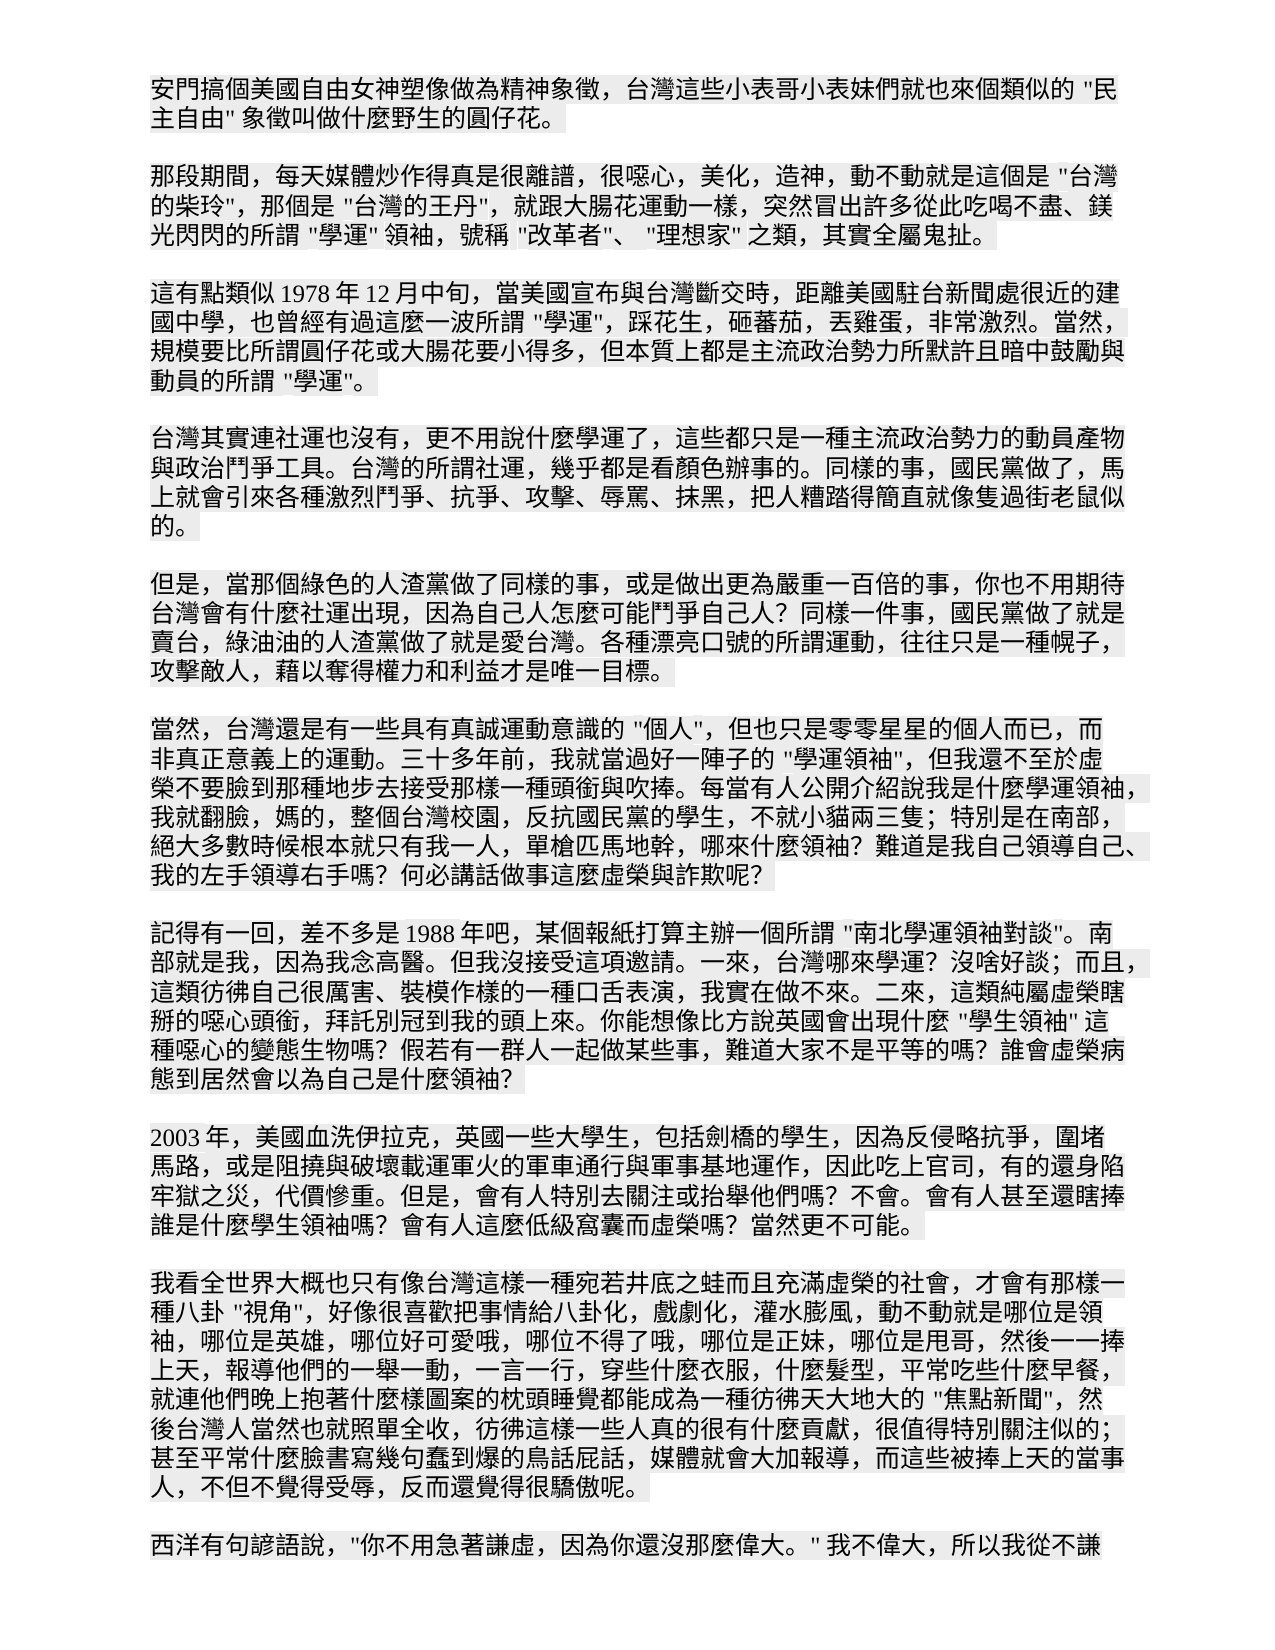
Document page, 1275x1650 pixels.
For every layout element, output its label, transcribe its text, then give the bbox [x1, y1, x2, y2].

text 志澄， 謝謝提供資訊。我並不知道 NED另外還給王丹錢，只知道 NED 頒發了一個羊頭造型的狗肉人權獎章给王丹。 莫言獲得諾貝爾文學獎時，王丹痛罵莫言，說他若在諾貝爾獎頒獎典禮上沒有發聲要求釋放劉曉波的話，將來就會被釘死在歷史的什麼恥辱柱上。我看他講這種鳥話，於是就寫了篇文章好像是在 "立報"，批評王丹接受綠營資助及領取 NED 狗肉人權獎的事，我以為不過就只是個羊頭獎牌，扁嫂也得過，達賴好像也得過，只要反中有功的都可以得人權獎。我不知道原來還有另外的金錢資助甚至還主動申請資助之事。 我知道法輪功就是 CIA 的一個典型代表作，至於個人方面，不曾細究。如果這些報導屬實，那真的很糟糕，會讓我對王丹僅剩的一點尊敬也消失。不過，我能理解，當一個人認為某一方代表著 "善" 時，他也許不會覺得跟 "善" 的一方密切合作有什麼不對。 六四天安門事件應該是1989年，那時我已經在醫院工作，當實習醫師。台灣主流媒體炒作得很厲害，那時王丹有點黑乾瘦，同時還戴著一個厚厚的黑框大眼鏡，表情呆滯，傻不隆冬，造型跟我有點像，於是很多朋友就故意笑說，"陳真怎麼跑去天安門了?" 相對地，吾爾開希可帥多了，白白嫩嫩的，而且很會講話，還說什麼要把中共這顆太陽給射下來，我還以為是后翌投胎轉世了呢。 當時台灣的主流媒體發高燒到將近一百度沸騰，比起大腸花炒作的熱度有過之無不及，把王丹和吾爾開希等人捧成宇宙間絕無僅有的男神。記得當時周圍的護士或護理系學生，她們平常是完全不理會政治的，倒是很關心電影明星、歌星之類，但是，當時只要一講到或一看到電視上有吾爾開希出現，她們就會尖叫，興奮到快要昏倒，非常愛慕。透過媒體的炒作，這些所謂民運人士簡直集世上所有男人的優點於一身，一言一行一顰一笑都會迷~死~人~。 另外還有一個柴玲女神，也是被台灣主流媒體捧成天縱英明、膽識機智過人、智仁勇三全的完美女英豪！！ 一年後，1990年，李登輝掌權逐漸穩了，於是開始鬥爭外省人，台獨開始以 "外省人 vs. 台灣人" 的鬥爭命題出現，鬥爭舞台則是國會全面改選等議題；在省籍畫分下，國民黨進一步分裂成所謂主流與非主流，外省人居少數，成為非主流一方。國會全面改選表面上是國會改革，內在意涵則是 "我們" 台灣人，相對於 "他們" 外省人，簡單說就是打倒外來統治者。在李登輝及主流媒體的動員與操弄下，甚至由各校教官帶隊，發起所謂 "學運"。 於是，一夜之間，原本對政治根本一點都不感興趣的台灣大學生，突然蜂湧而出，"民主" 與 "愛國" 瞬間變成一種時髦風潮，大學生個個爭先恐後就是搶著要愛國、救國；主流媒體則大力美化歌頌之，歌頌學生們驚天地泣鬼神的 "熱情與理想"；並以天安門事件為編劇藍本，把這樣一種政治動員與鬥爭，吹捧為可歌可泣的 "單純" 愛國學生行動。人家天安門搞個美國自由女神塑像做為精神象徵，台灣這些小表哥小表妹們就也來個類似的 "民主自由" 象徵叫做什麼野生的圓仔花。 那段期間，每天媒體炒作得真是很離譜，很噁心，美化，造神，動不動就是這個是 "台灣的柴玲"，那個是 "台灣的王丹"，就跟大腸花運動一樣，突然冒出許多從此吃喝不盡、鎂光閃閃的所謂 "學運" 領袖，號稱 "改革者"、 "理想家" 之類，其實全屬鬼扯。 這有點類似1978年12月中旬，當美國宣布與台灣斷交時，距離美國駐台新聞處很近的建國中學，也曾經有過這麼一波所謂 "學運"，踩花生，砸蕃茄，丟雞蛋，非常激烈。當然，規模要比所謂圓仔花或大腸花要小得多，但本質上都是主流政治勢力所默許且暗中鼓勵與動員的所謂 "學運"。 台灣其實連社運也沒有，更不用說什麼學運了，這些都只是一種主流政治勢力的動員產物與政治鬥爭工具。台灣的所謂社運，幾乎都是看顏色辦事的。同樣的事，國民黨做了，馬上就會引來各種激烈鬥爭、抗爭、攻擊、辱罵、抹黑，把人糟踏得簡直就像隻過街老鼠似的。 但是，當那個綠色的人渣黨做了同樣的事，或是做出更為嚴重一百倍的事，你也不用期待台灣會有什麼社運出現，因為自己人怎麼可能鬥爭自己人？同樣一件事，國民黨做了就是賣台，綠油油的人渣黨做了就是愛台灣。各種漂亮口號的所謂運動，往往只是一種幌子，攻擊敵人，藉以奪得權力和利益才是唯一目標。 當然，台灣還是有一些具有真誠運動意識的 "個人"，但也只是零零星星的個人而已，而非真正意義上的運動。三十多年前，我就當過好一陣子的 "學運領袖"，但我還不至於虛榮不要臉到那種地步去接受那樣一種頭銜與吹捧。每當有人公開介紹說我是什麼學運領袖，我就翻臉，媽的，整個台灣校園，反抗國民黨的學生，不就小貓兩三隻；特別是在南部，絕大多數時候根本就只有我一人，單槍匹馬地幹，哪來什麼領袖？難道是我自己領導自己、我的左手領導右手嗎？何必講話做事這麼虛榮與詐欺呢？ 記得有一回，差不多是1988年吧，某個報紙打算主辦一個所謂 "南北學運領袖對談"。南部就是我，因為我念高醫。但我沒接受這項邀請。一來，台灣哪來學運？沒啥好談；而且，這類彷彿自己很厲害、裝模作樣的一種口舌表演，我實在做不來。二來，這類純屬虛榮瞎掰的噁心頭銜，拜託別冠到我的頭上來。你能想像比方說英國會出現什麼 "學生領袖" 這種噁心的變態生物嗎？假若有一群人一起做某些事，難道大家不是平等的嗎？誰會虛榮病態到居然會以為自己是什麼領袖？ 2003年，美國血洗伊拉克，英國一些大學生，包括劍橋的學生，因為反侵略抗爭，圍堵馬路，或是阻撓與破壞載運軍火的軍車通行與軍事基地運作，因此吃上官司，有的還身陷牢獄之災，代價慘重。但是，會有人特別去關注或抬舉他們嗎？不會。會有人甚至還瞎捧誰是什麼學生領袖嗎？會有人這麼低級窩囊而虛榮嗎？當然更不可能。 我看全世界大概也只有像台灣這樣一種宛若井底之蛙而且充滿虛榮的社會，才會有那樣一種八卦 "視角"，好像很喜歡把事情給八卦化，戲劇化，灌水膨風，動不動就是哪位是領袖，哪位是英雄，哪位好可愛哦，哪位不得了哦，哪位是正妹，哪位是甩哥，然後一一捧上天，報導他們的一舉一動，一言一行，穿些什麼衣服，什麼髮型，平常吃些什麼早餐，就連他們晚上抱著什麼樣圖案的枕頭睡覺都能成為一種彷彿天大地大的 "焦點新聞"，然後台灣人當然也就照單全收，彷彿這樣一些人真的很有什麼貢獻，很值得特別關注似的；甚至平常什麼臉書寫幾句蠢到爆的鳥話屁話，媒體就會大加報導，而這些被捧上天的當事人，不但不覺得受辱，反而還覺得很驕傲呢。 西洋有句諺語說，"你不用急著謙虛，因為你還沒那麼偉大。" 我不偉大，所以我從不謙虛。打從黨外時期，我就很不喜歡任何瞎捧或媒體頭銜。媽的，什麼學生領袖，人渣才會去當什麼學生領袖。記得1989年，因為我主張台獨及主張以選票推翻國民黨政府兩項罪名，被以 "煽惑內亂罪" 移送法辦，一些綠媒和同志，包括台權會，也是趁機想瞎捧我，被我痛罵一番，從此不相往來。 我之很不喜歡瞎捧，絕不是因為我很謙虛，反倒是因為我絕不想如此糟踏自己。我好好一個 "人" 不當，幹嘛讓自己萎縮矮化成某種無聊且純屬虛構的 "頭銜" 或 "角色"？好好一片大海汪洋，我不去悠游其中，難道反而要把自己矮化成某種無聊虛構窩囊虛榮且低能的社會角色？不管我曾參與什麼或做了什麼，在某個重要的意義上，那純粹就是 "我家的事"。別人要報導事情本身就儘管去報導，但是不要矮化我，不要往我身上貼那些在我看來極為窩囊沒出息的標籤。社運，終究是一人聖經，一匹馬拉一輛車，每個人有義務去回應你自己所看到的世界。 我知道我就算費盡唇舌也很難讓台灣人理解我所要講的那個極其簡單卻極端重要的意思。台灣人大概普遍會覺得好像被捧成名人、明星，被捧成什麼意見領袖或什麼反抗家理想家很厲害似的；台灣人大概普遍會覺得好像自己隨便寫幾句蠢話屁話，媒體就會大加報導，社會大眾就得駐足聆聽，好像這樣很了不起似的；我只能說，那不是我的世界，那是恰恰跟我截然相反的一種世界。 當然，個人嚮往什麼樣的世界是他家的事，但是，當一個社會普遍如此窩囊虛榮時，那就是一個根本問題。難道你會相信，一個社會如果它的所謂社運，永遠就是這樣一種八卦視角，那它還會有任何前景與發展的可能嗎？在這島上，所謂運動，幾乎永遠就是隨著鎂光燈虛浮演出，燈在人在，燈散人散；而且，永遠就是任由主流媒體刻意瞎捧那些符合其既定主流利益與品味的小癟三，捧成英雄、明星，捧成偶像，捧成理想家，進而掠取個人權勢與利益，永遠就是不斷一直搞這樣一些低能窩囊充滿噁心虛榮與敗德的騙局與操弄，這樣一種社運還能叫做社運嗎？ 更重要的是，天底下會有什麼社運或學運會是主流社會所熱烈鼓掌與吹捧歌頌的嗎？有可能嗎？有可能有這種事嗎？一個運動，如果都已經如此主流中的主流，光環中的光環，強勢中的強勢，誰敢批評，誰敢不敬，誰就會倒大楣，誰就會被批鬥；既然都已經如此主流強勢，那還需要什麼社運嗎？難道有人會說無人敢攖其鋒的文革是一種學生運動或社會運動？難道有人會說當年席捲民意的納粹風潮是一種公民覺醒運動或社運？ 今天，如果我只是要告訴你某種 "事實" (fact)，我很容易就能把話講清楚，但是，假若今天我不是要告訴你某種事實，而是某種價值(value)，某種眼光，某種品味，那麼，我就沒把握能夠讓你理解我在說什麼了，除非，除非你得跟我至少是某些方面具有相似品味的人，才有可能理解有關品味或眼光的一切說法。 我常說，世界不存在，存在的只是一種眼光。或者說，恰恰是一種 "看世界的方式" 塑造了 "世界"。眾人怎麼看世界，世界就會如其所願地型塑而成。台灣人既然普遍是以這樣那樣的一種眼光看世界，自然也就會創造出他所想要的這樣那樣的一種世界。倒過來說也一樣，改變了眼光，其實也就改變了世界。 社運是社運，權力是權力，社運之所以不需要直接透過權力來行使，是因為它所追求的東西並不是一種權力下的產物，而是一種眼光，一種看世界的方式。我常舉墨西哥的蒙面俠Marcos為例，他若想要奪得政權，以其在民間的壓倒性聲望，根本輕而易舉，但他說，"我們對權力不感興趣，因為我們所想要追求的東西與權力無關。" 但是，在台灣，社運只是個跳板，一種敲門磚，晉身階，藉以累積所謂政治資源與人脈，進而以所謂實踐理想之名，取得個人政治權位與利益。請你告訴我，打從大約28年前，原本堅持所謂群眾路線、唾棄議會路線的 "新潮流" 改弦易張投入選舉以來，每次都說要實踐當年的社運理想，說這就是他們從政的唯一目的。如今，差不多28年過去了，請問你幾時看過 "新潮流" 這些人實踐過什麼左派的社運理想？更不用說他們所曾高唱的所謂堅持國際正義與反戰反帝反侵略等等等了。 說來也許你不相信，你知道嗎，當年和新潮流結盟的黨外明星，第一位對天發誓，揚言此生絕對不會參與選舉，只會從事草根組織運動、追求公義、改造台灣社會價值的人是誰呢？就是阿扁。他到處在群眾講台上講這些話的時候，我還站在他身邊鼓掌、並為之感動不已呢。不過，這些都不是我現在要說的，我只是要說，任何一種社運，不管規模多麼龐大，它終究是一種 "一人聖經"。 個人層面上，人要怎麼活當然是他的自由。不過，孔子有句話說得挺有道理，他說："古之學者為己，今之學者為人。" 意思是說，以前的讀書人求取學問知識乃是出於自己的內心渴望，但現在的讀書人求知卻只是想著別人的眼光，或甚至只是想藉此高人一等。 我很仰慕西方社運中無數名不見經傳的個人，他們一生之所為往往如此豐富而動人，但他們自己卻根本一點感覺也沒有，他們根本不覺得自己很偉大或比誰偉大或有什麼值得被公眾推崇之處，而社會也確實往往不會去注意到他們，不管他們做過多少事，付出多少代價。事實上也的確沒什麼好注意，大家難道不是僅僅只是盡其做為一個 "人" 所應有的反應與作為而已？如果有人惦念著他們，也理當以一種更為深厚寬廣的 "人" 的視野去理解他，喜歡他，或討厭他，而不是把他萎縮矮化成一種極其窩囊的社會角色來膜拜。要不然，難道現在是怎樣？我是以巴鬥士？還是反戰英雄？哪個沒出息的笨蛋樂意來讓我領導嗎？ 我看我的好朋友詹益樺，乃至鄭南榕等人被塑造成一種台獨烈士或建國烈士，實在覺得很荒唐，很糟蹋人。那不是一種抬舉，而是一種貶損，特別是詹益樺，他怎麼會是那樣的人呢？你看他臨死一刻都還抱著聖經，自焚之前的那一天晚上，一個人在房間裏看著 "老夫子" 漫畫，看得哈哈大笑。他怎麼活，怎麼死，都不是政治或所謂台獨一詞可概括。 昨天去高雄看 Downfall 導演 Oliver Hirschbiegel 的新片 Elser (台譯 "關鍵13分鐘")，我看到的是一個 "人"，宛若一匹馬獨自駕著一輛車，而不是一個什麼 "反納粹鬥士"。電影很平淡，但事後你也許會覺得好像被什麼說不上來的東西給深深打動了似的，這東西絕不是叫做 "政治"。電影海報是一大群長得一模一樣的納粹軍人，其中卻冒出一個跟軍官們長得完全不一樣的 "人"。 我心裏也常掛著一個人，但始終不曾提起。她叫林昭。希望有一天，我能為她寫上深藏內心的幾句肺腑。 若要說人類文明沿著一個什麼樣的軌道前進起伏，或許那就是一個個或許名留青史、或是大多不為人所知的個人，所展現的無私情感與勇氣，見證了一種人類生命或許尚值得眷戀的可能性。 當然，我同樣也能想像，肯定會有一些滿腦子反中或全身都是政治細胞的人會如何訴說或利用林昭，就如同利用詹益樺或鄭南榕一般。有利於特定顏色者就捧，捧成某種迎合特定政治立場的 "偉大角色"；至於不利於特定顏色者就貶，哪管他真的很偉大。 這樣一種在這島上無所不在的政治利用與操弄，實在他媽的很齷齪很可恥。我對這樣一種卑劣感到很無言，罵了也是白罵，只能期待那千百年或甚至千萬年之後的光景，人們從而能以一種或許比較好的眼光看世界。 [150, 75, 1125, 1560]
